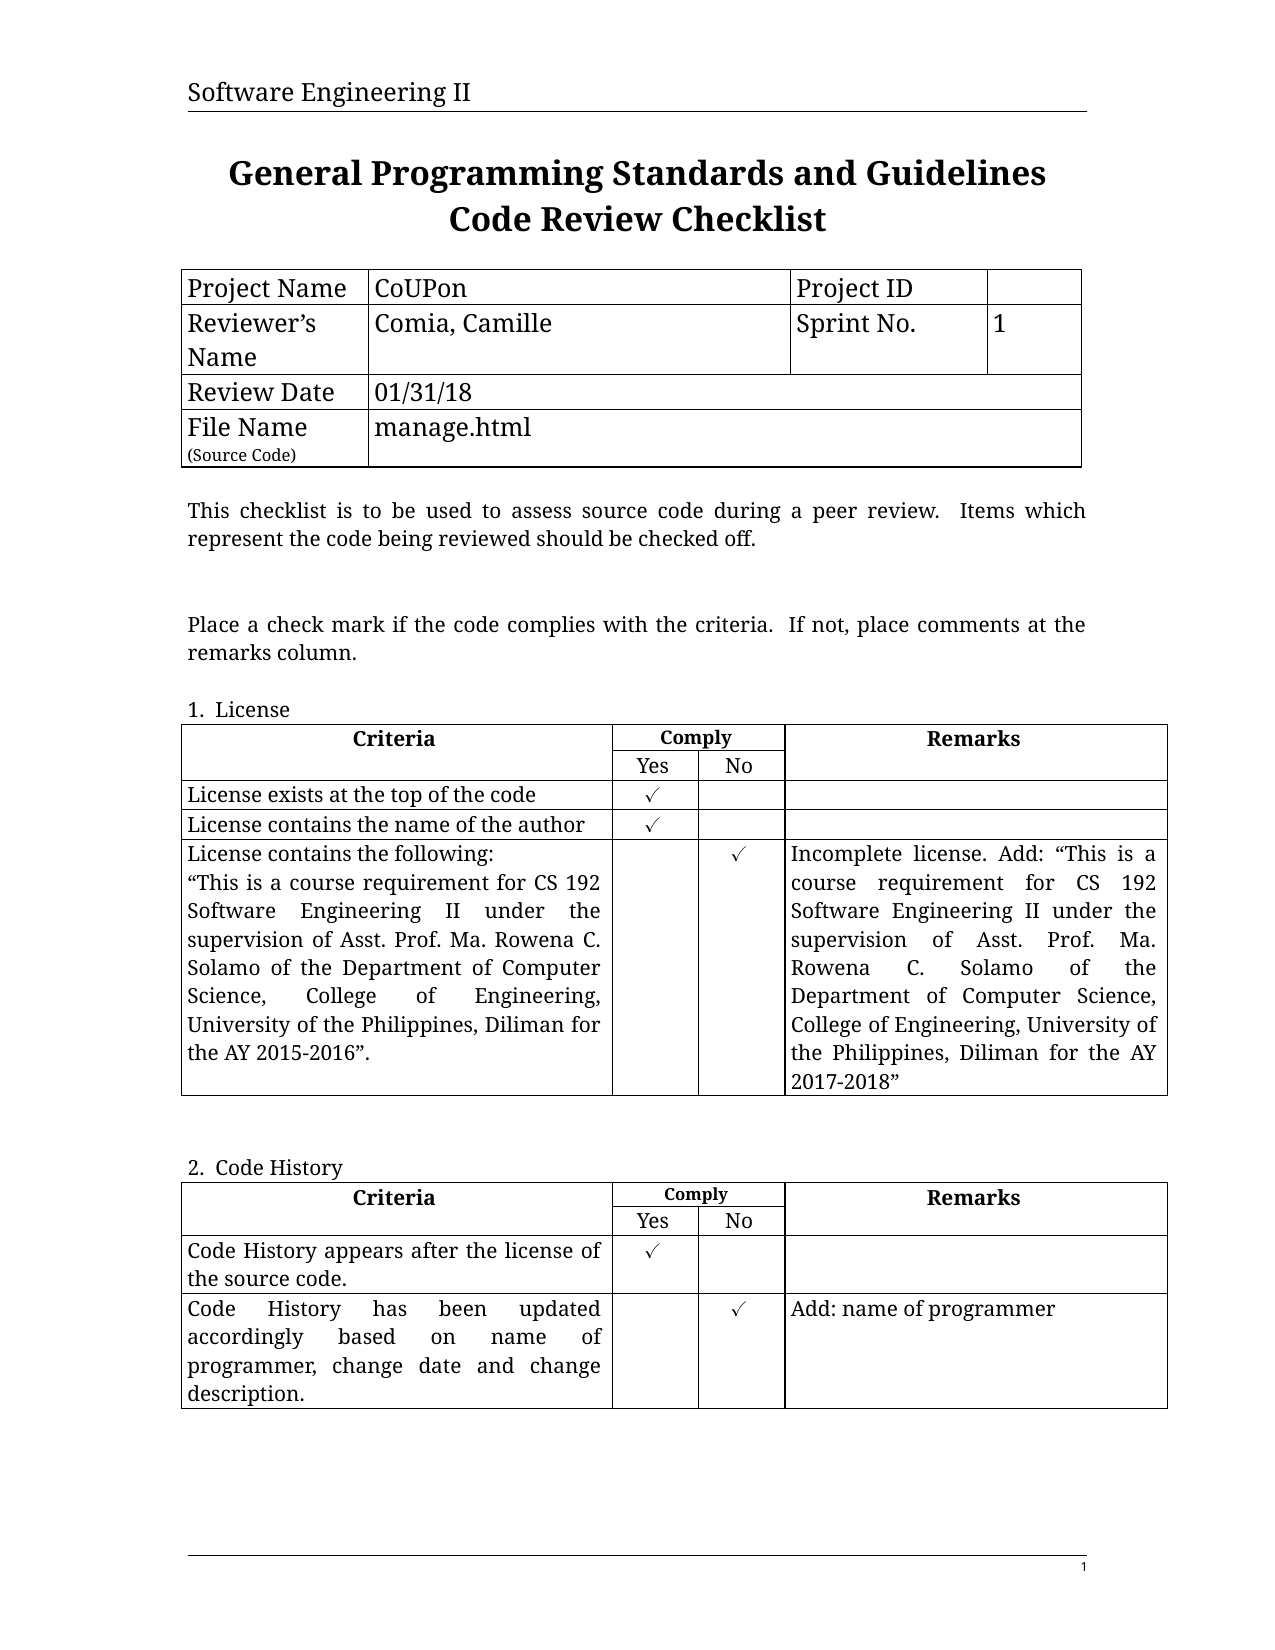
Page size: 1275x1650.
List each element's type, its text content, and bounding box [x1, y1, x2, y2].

table_cell No [699, 1207, 784, 1235]
table_cell [613, 1294, 698, 1408]
table_cell ✓ [699, 840, 784, 1095]
table_header Comply [613, 1183, 784, 1206]
text Place a check mark if the code complies with the criteria. If not, place comments at the remarks column. [187, 610, 1087, 667]
table_cell License contains the following: “This is a course requirement for CS 192 Software Engineering II under the supervision of Asst. Prof. Ma. Rowena C. Solamo of the Department of Computer Science, College of Engineering, University of the Philippines, Diliman for the AY 2015-2016”. [182, 840, 612, 1095]
table_cell ✓ [699, 1294, 784, 1408]
table_cell manage.html [369, 410, 1081, 466]
table_header Remarks [786, 1183, 1167, 1235]
table_cell File Name (Source Code) [182, 410, 368, 466]
table_header Project Name [182, 270, 368, 304]
table_cell 01/31/18 [369, 375, 1081, 409]
table_cell Yes [613, 751, 698, 779]
table_header Project ID [791, 270, 987, 304]
table_cell Comia, Camille [369, 305, 790, 373]
table_cell Add: name of programmer [786, 1294, 1167, 1408]
text This checklist is to be used to assess source code during a peer review. Items which represent the code being reviewed should be checked off. [187, 496, 1087, 553]
text 2. Code History [187, 1153, 1087, 1182]
table_header Comply [613, 725, 784, 750]
table_cell 1 [988, 305, 1081, 373]
table_cell [786, 810, 1167, 838]
table_cell Sprint No. [791, 305, 987, 373]
table_cell Yes [613, 1207, 698, 1235]
table_cell [786, 1236, 1167, 1293]
table_cell [699, 810, 784, 838]
table_cell [613, 840, 698, 1095]
text 1. License [187, 695, 1087, 723]
table_cell [699, 781, 784, 809]
table_cell Review Date [182, 375, 368, 409]
table_header Remarks [786, 725, 1167, 779]
table_cell ✓ [613, 810, 698, 838]
table_cell Code History appears after the license of the source code. [182, 1236, 612, 1293]
table_header Criteria [182, 1183, 612, 1235]
table_cell [786, 781, 1167, 809]
table_header CoUPon [369, 270, 790, 304]
table_cell Reviewer’s Name [182, 305, 368, 373]
table_header [988, 270, 1081, 304]
table_cell ✓ [613, 1236, 698, 1293]
table_cell No [699, 751, 784, 779]
table_cell Incomplete license. Add: “This is a course requirement for CS 192 Software Engineering II under the supervision of Asst. Prof. Ma. Rowena C. Solamo of the Department of Computer Science, College of Engineering, University of the Philippines, Diliman for the AY 2017-2018” [786, 840, 1167, 1095]
table_cell ✓ [613, 781, 698, 809]
table_cell License contains the name of the author [182, 810, 612, 838]
table_header Criteria [182, 725, 612, 779]
table_cell Code History has been updated accordingly based on name of programmer, change date and change description. [182, 1294, 612, 1408]
table_cell [699, 1236, 784, 1293]
table_cell License exists at the top of the code [182, 781, 612, 809]
text General Programming Standards and Guidelines Code Review Checklist [187, 150, 1087, 241]
